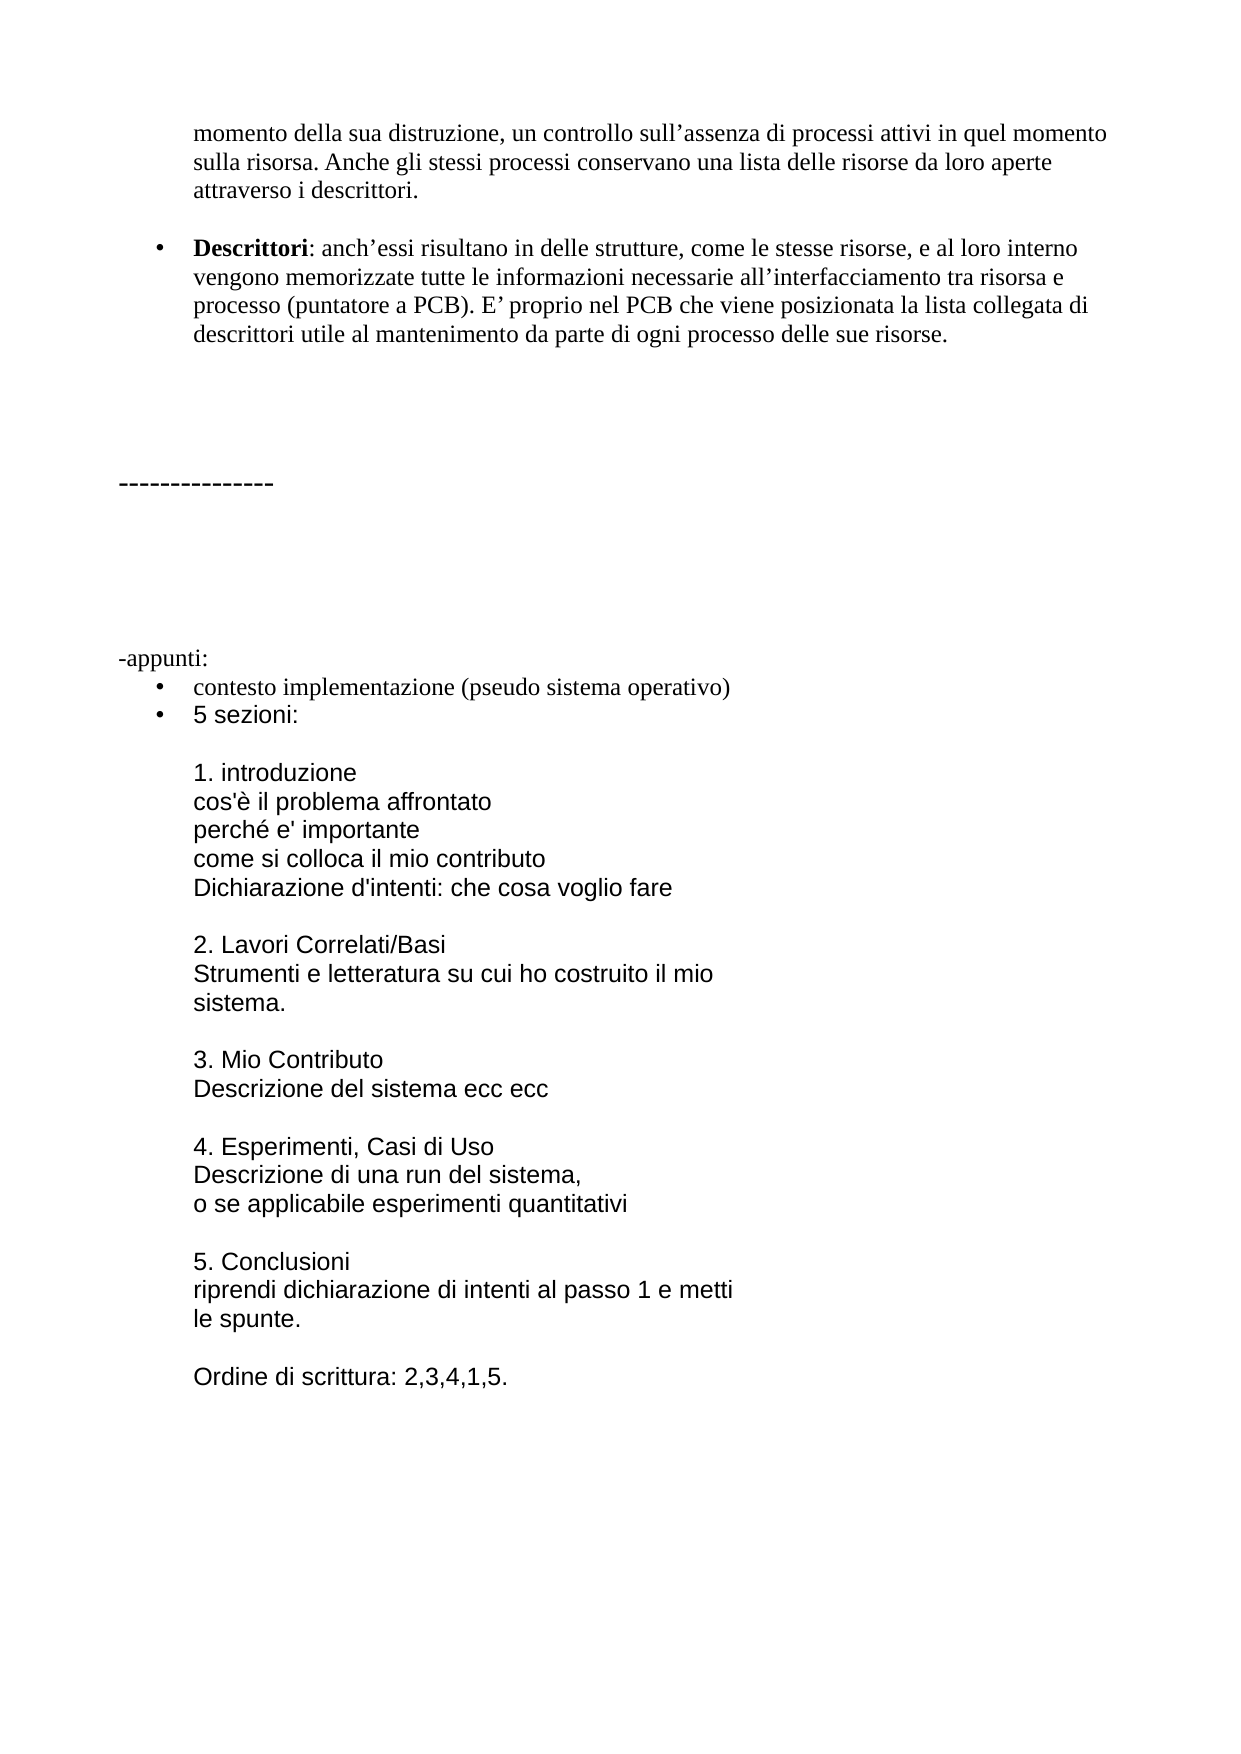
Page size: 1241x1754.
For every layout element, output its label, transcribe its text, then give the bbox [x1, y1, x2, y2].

list momento della sua distruzione, un controllo sull’assenza di processi attivi in quel momento sulla risorsa. Anche gli stessi processi conservano una lista delle risorse da loro aperte attraverso i descrittori. [156, 118, 1122, 204]
list 5 sezioni: 1. introduzione cos'è il problema affrontato perché e' importante come si colloca il mio contributo Dichiarazione d'intenti: che cosa voglio fare 2. Lavori Correlati/Basi Strumenti e letteratura su cui ho costruito il mio sistema. 3. Mio Contributo Descrizione del sistema ecc ecc 4. Esperimenti, Casi di Uso Descrizione di una run del sistema, o se applicabile esperimenti quantitativi 5. Conclusioni riprendi dichiarazione di intenti al passo 1 e metti le spunte. Ordine di scrittura: 2,3,4,1,5. [156, 700, 1122, 1419]
list Descrittori: anch’essi risultano in delle strutture, come le stesse risorse, e al loro interno vengono memorizzate tutte le informazioni necessarie all’interfacciamento tra risorsa e processo (puntatore a PCB). E’ proprio nel PCB che viene posizionata la lista collegata di descrittori utile al mantenimento da parte di ogni processo delle sue risorse. [156, 233, 1122, 348]
text -appunti: [118, 643, 1122, 672]
list contesto implementazione (pseudo sistema operativo) [156, 672, 1122, 700]
text --------------- [118, 463, 1122, 499]
